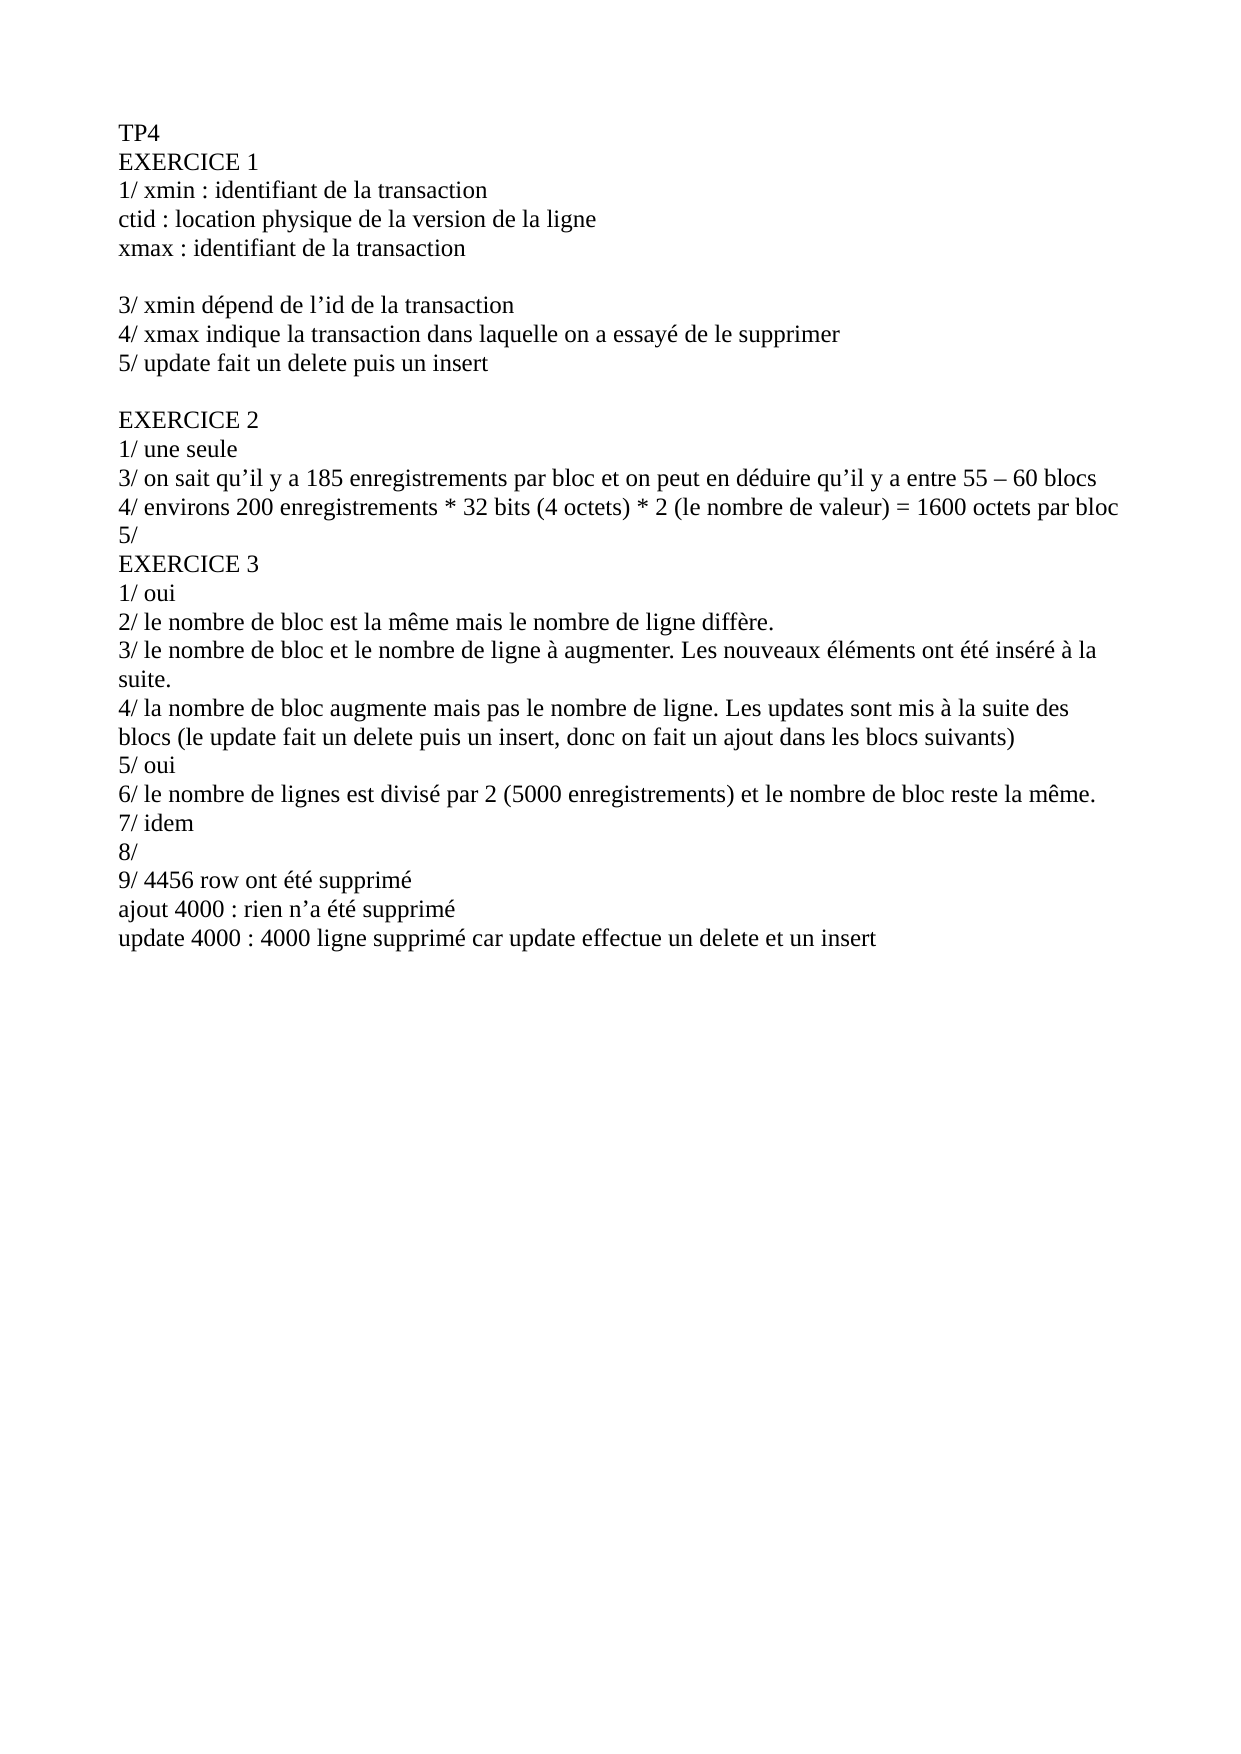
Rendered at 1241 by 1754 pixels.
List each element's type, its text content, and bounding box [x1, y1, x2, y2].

text TP4 [118, 118, 1122, 147]
text EXERCICE 3 [118, 549, 1122, 578]
text 4/ la nombre de bloc augmente mais pas le nombre de ligne. Les updates sont mis à la suite des blocs (le update fait un delete puis un insert, donc on fait un ajout dans les blocs suivants) [118, 693, 1122, 751]
text 2/ le nombre de bloc est la même mais le nombre de ligne diffère. [118, 607, 1122, 636]
text 8/ [118, 837, 1122, 866]
text 9/ 4456 row ont été supprimé [118, 866, 1122, 894]
text ajout 4000 : rien n’a été supprimé [118, 894, 1122, 923]
text 6/ le nombre de lignes est divisé par 2 (5000 enregistrements) et le nombre de bloc reste la même. [118, 779, 1122, 808]
text 3/ le nombre de bloc et le nombre de ligne à augmenter. Les nouveaux éléments ont été inséré à la suite. [118, 636, 1122, 693]
text xmax : identifiant de la transaction [118, 233, 1122, 262]
text EXERCICE 1 [118, 147, 1122, 176]
text 4/ xmax indique la transaction dans laquelle on a essayé de le supprimer [118, 319, 1122, 348]
text 5/ oui [118, 751, 1122, 779]
text 1/ une seule [118, 434, 1122, 463]
text 3/ on sait qu’il y a 185 enregistrements par bloc et on peut en déduire qu’il y a entre 55 – 60 blocs [118, 463, 1122, 492]
text EXERCICE 2 [118, 406, 1122, 434]
text 3/ xmin dépend de l’id de la transaction [118, 291, 1122, 319]
text 5/ update fait un delete puis un insert [118, 348, 1122, 377]
text 1/ xmin : identifiant de la transaction [118, 176, 1122, 204]
text 1/ oui [118, 578, 1122, 607]
text ctid : location physique de la version de la ligne [118, 204, 1122, 233]
text 7/ idem [118, 808, 1122, 837]
text 5/ [118, 521, 1122, 549]
text update 4000 : 4000 ligne supprimé car update effectue un delete et un insert [118, 923, 1122, 952]
text 4/ environs 200 enregistrements * 32 bits (4 octets) * 2 (le nombre de valeur) = 1600 octets par bloc [118, 492, 1122, 521]
